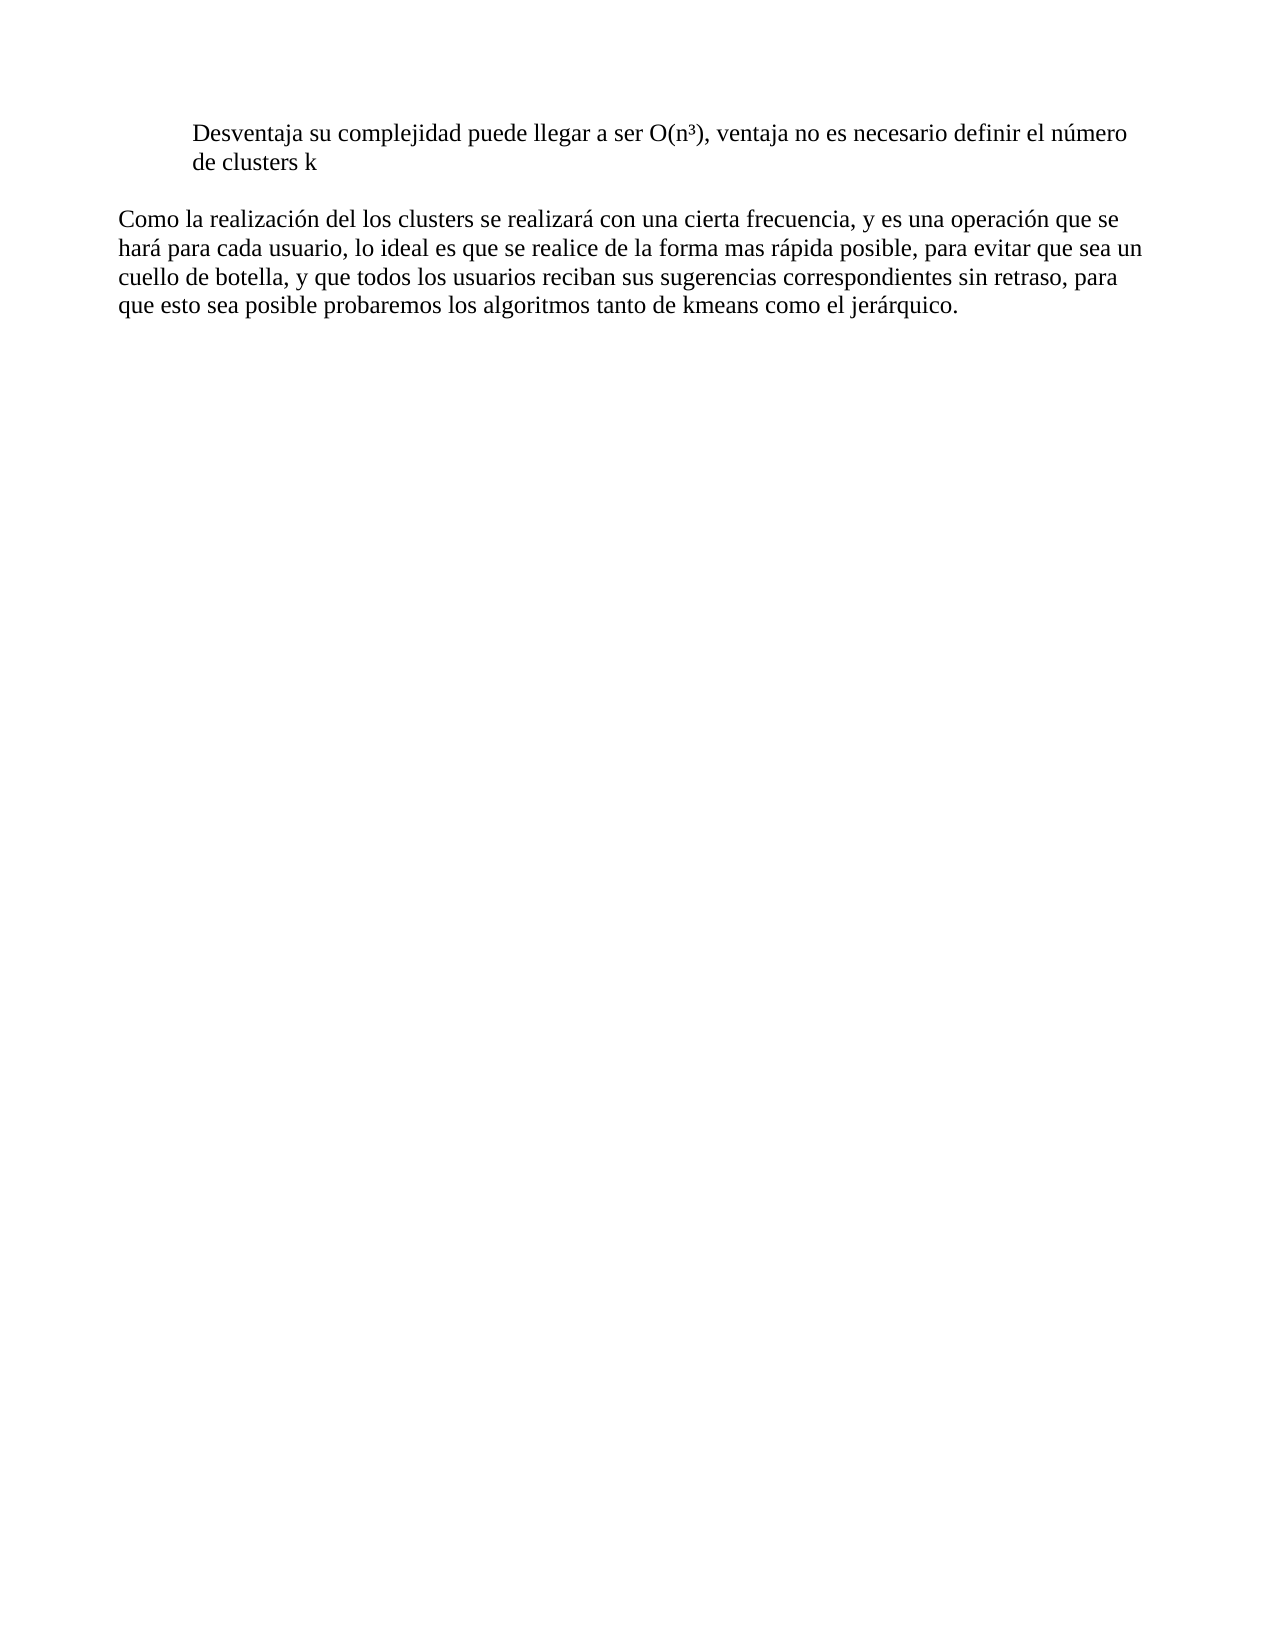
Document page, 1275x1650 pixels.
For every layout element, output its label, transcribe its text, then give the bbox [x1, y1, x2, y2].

text Como la realización del los clusters se realizará con una cierta frecuencia, y es una operación que se hará para cada usuario, lo ideal es que se realice de la forma mas rápida posible, para evitar que sea un cuello de botella, y que todos los usuarios reciban sus sugerencias correspondientes sin retraso, para que esto sea posible probaremos los algoritmos tanto de kmeans como el jerárquico. [118, 204, 1157, 319]
text Desventaja su complejidad puede llegar a ser O(n³), ventaja no es necesario definir el número de clusters k [192, 118, 1157, 176]
